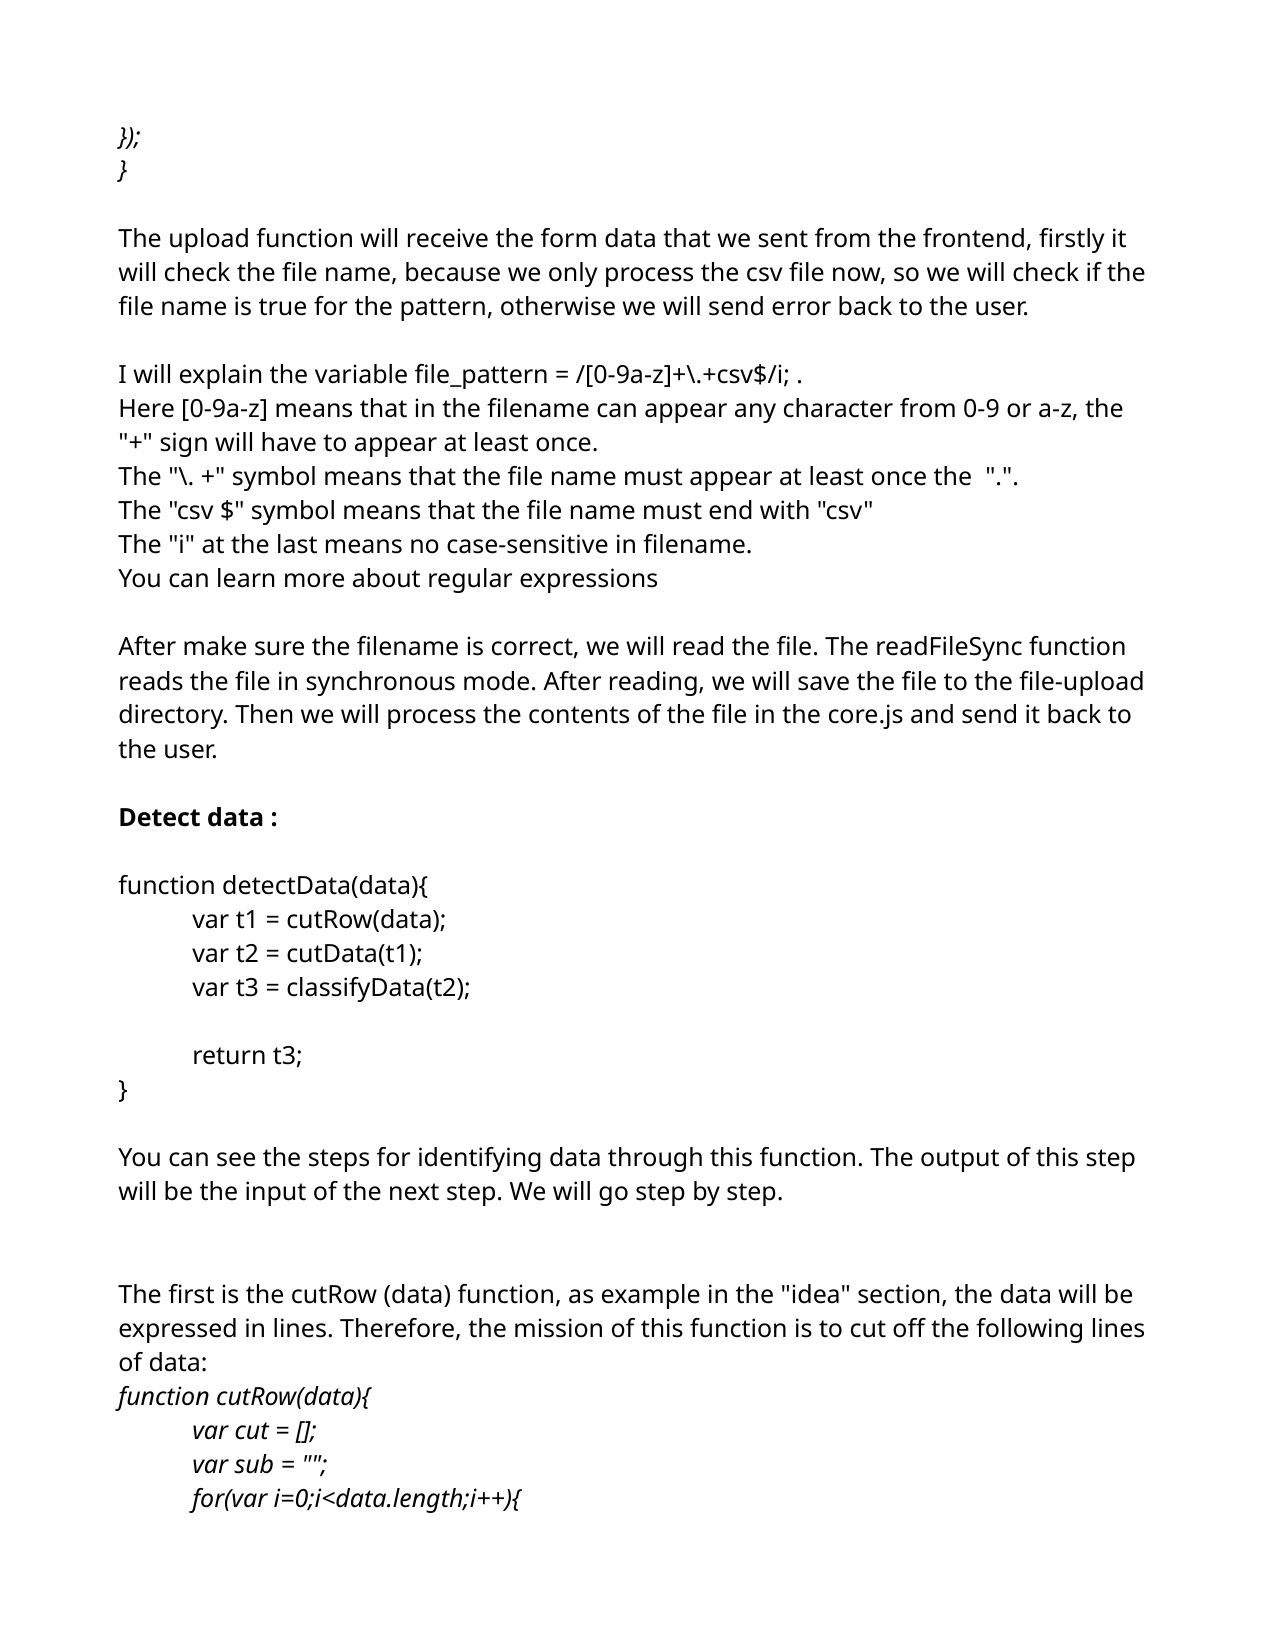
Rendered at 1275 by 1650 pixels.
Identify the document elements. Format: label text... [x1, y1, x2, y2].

text return t3; [118, 1038, 1157, 1072]
text var t1 = cutRow(data); [118, 902, 1157, 936]
text for(var i=0;i<data.length;i++){ [118, 1481, 1157, 1515]
text var t2 = cutData(t1); [118, 936, 1157, 970]
text The first is the cutRow (data) function, as example in the "idea" section, the data will be expressed in lines. Therefore, the mission of this function is to cut off the following lines of data: [118, 1276, 1157, 1378]
text You can see the steps for identifying data through this function. The output of this step will be the input of the next step. We will go step by step. [118, 1140, 1157, 1276]
text I will explain the variable file_pattern = /[0-9a-z]+\.+csv$/i; . [118, 357, 1157, 391]
text The "\. +" symbol means that the file name must appear at least once the ".". [118, 459, 1157, 493]
text } [118, 152, 1157, 186]
text Detect data : [118, 799, 1157, 833]
text The "i" at the last means no case-sensitive in filename. [118, 527, 1157, 561]
text The "csv $" symbol means that the file name must end with "csv" [118, 493, 1157, 527]
text } [118, 1072, 1157, 1106]
text function detectData(data){ [118, 867, 1157, 902]
text var sub = ""; [118, 1447, 1157, 1481]
text The upload function will receive the form data that we sent from the frontend, firstly it will check the file name, because we only process the csv file now, so we will check if the file name is true for the pattern, otherwise we will send error back to the user. [118, 220, 1157, 322]
text var t3 = classifyData(t2); [118, 970, 1157, 1004]
text var cut = []; [118, 1412, 1157, 1447]
text }); [118, 118, 1157, 152]
text After make sure the filename is correct, we will read the file. The readFileSync function reads the file in synchronous mode. After reading, we will save the file to the file-upload directory. Then we will process the contents of the file in the core.js and send it back to the user. [118, 629, 1157, 765]
text function cutRow(data){ [118, 1378, 1157, 1412]
text You can learn more about regular expressions [118, 561, 1157, 595]
text Here [0-9a-z] means that in the filename can appear any character from 0-9 or a-z, the "+" sign will have to appear at least once. [118, 391, 1157, 459]
